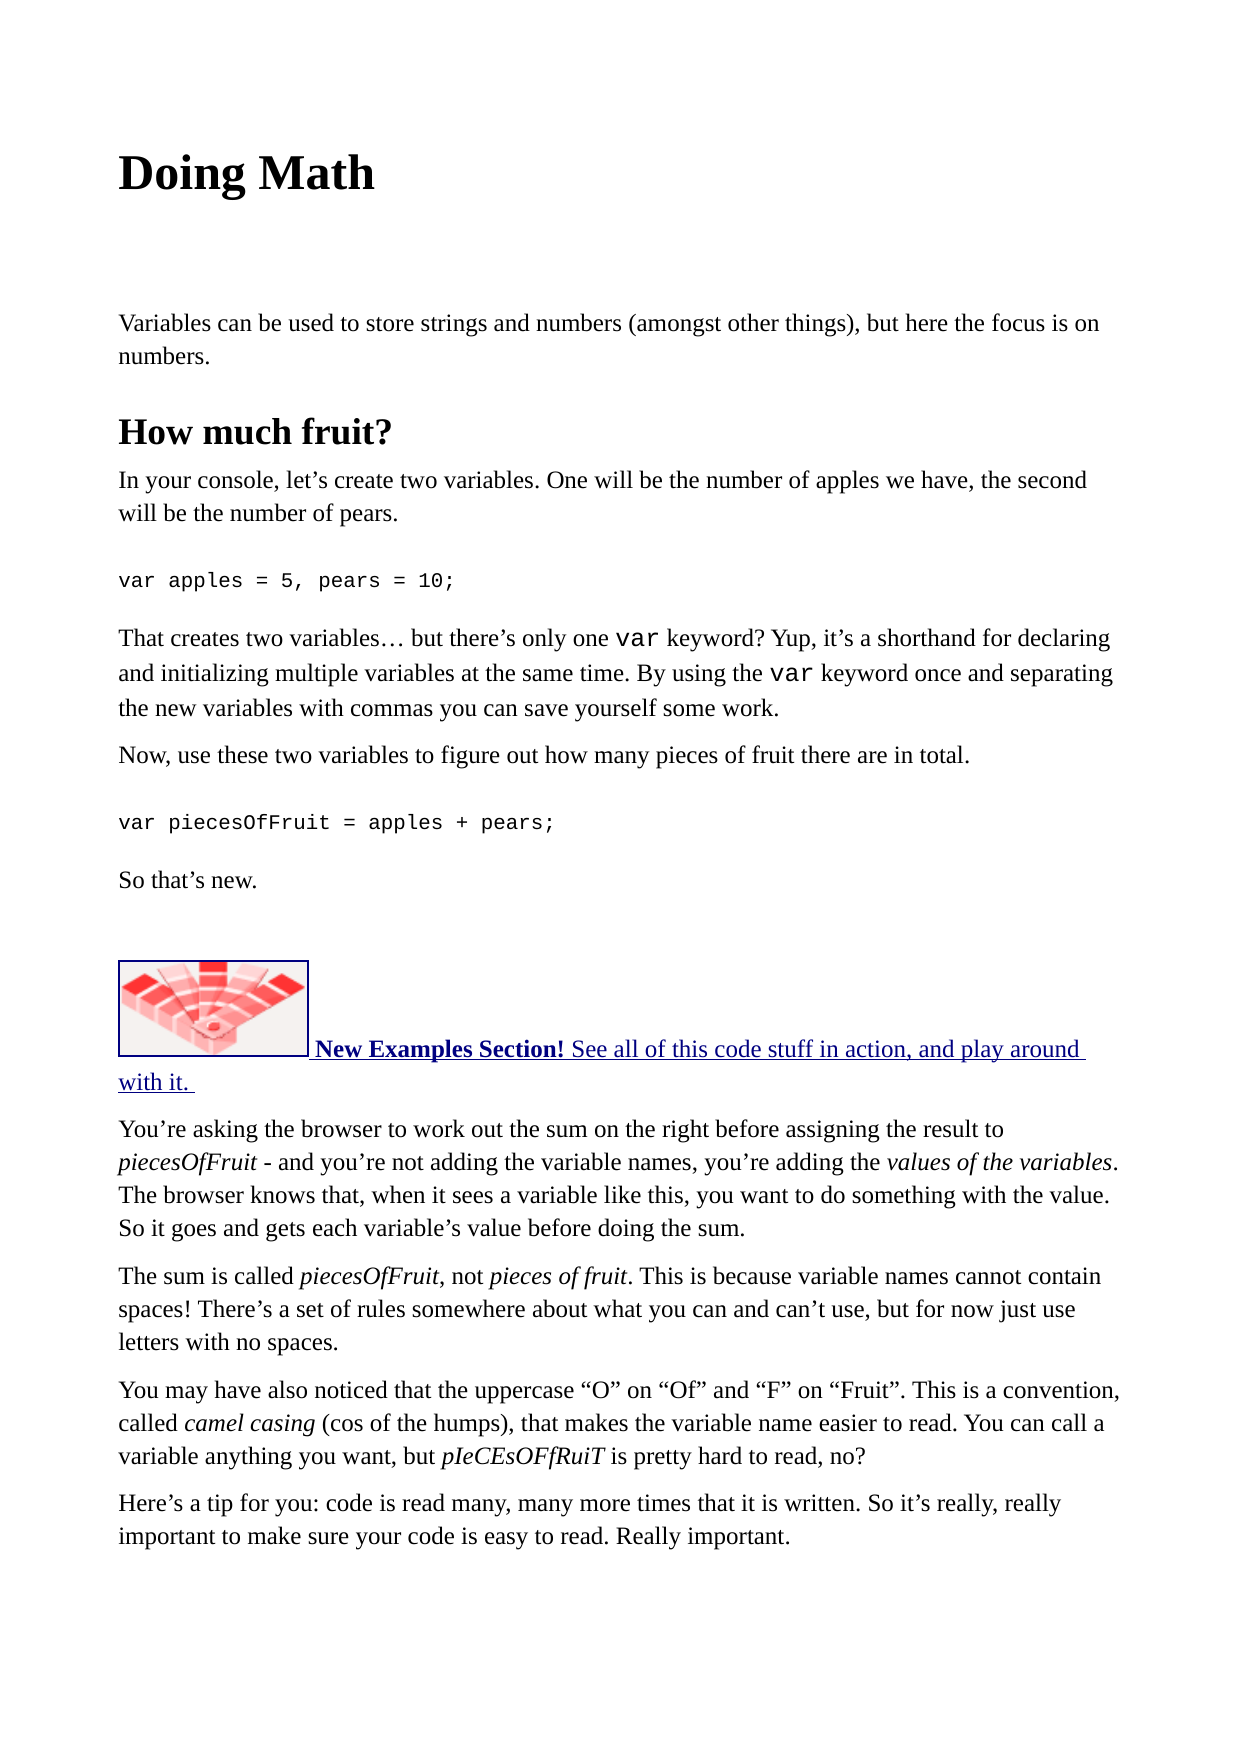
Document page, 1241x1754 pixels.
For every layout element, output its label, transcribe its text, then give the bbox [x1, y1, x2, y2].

text So that’s new. [118, 865, 1122, 894]
text New Examples Section! See all of this code stuff in action, and play around with it. [118, 960, 1122, 1096]
text var piecesOfFruit = apples + pears; [118, 812, 1122, 836]
subtitle How much fruit? [118, 410, 1122, 453]
text That creates two variables… but there’s only one var keyword? Yup, it’s a shorthand for declaring and initializing multiple variables at the same time. By using the var keyword once and separating the new variables with commas you can save yourself some work. [118, 623, 1122, 722]
text You’re asking the browser to work out the sum on the right before assigning the result to piecesOfFruit - and you’re not adding the variable names, you’re adding the values of the variables. The browser knows that, when it sees a variable like this, you want to do something with the value. So it goes and gets each variable’s value before doing the sum. [118, 1114, 1122, 1242]
text Variables can be used to store strings and numbers (amongst other things), but here the focus is on numbers. [118, 308, 1122, 370]
text var apples = 5, pears = 10; [118, 570, 1122, 593]
picture [120, 962, 307, 1055]
text The sum is called piecesOfFruit, not pieces of fruit. This is because variable names cannot contain spaces! There’s a set of rules somewhere about what you can and can’t use, but for now just use letters with no spaces. [118, 1261, 1122, 1356]
text Here’s a tip for you: code is read many, many more times that it is written. So it’s really, really important to make sure your code is easy to read. Really important. [118, 1488, 1122, 1550]
subtitle Doing Math [118, 143, 1122, 201]
text In your console, let’s create two variables. One will be the number of apples we have, the second will be the number of pears. [118, 465, 1122, 527]
text Now, use these two variables to figure out how many pieces of fruit there are in total. [118, 741, 1122, 769]
text You may have also noticed that the uppercase “O” on “Of” and “F” on “Fruit”. This is a convention, called camel casing (cos of the humps), that makes the variable name easier to read. You can call a variable anything you want, but pIeCEsOFfRuiT is pretty hard to read, no? [118, 1375, 1122, 1469]
